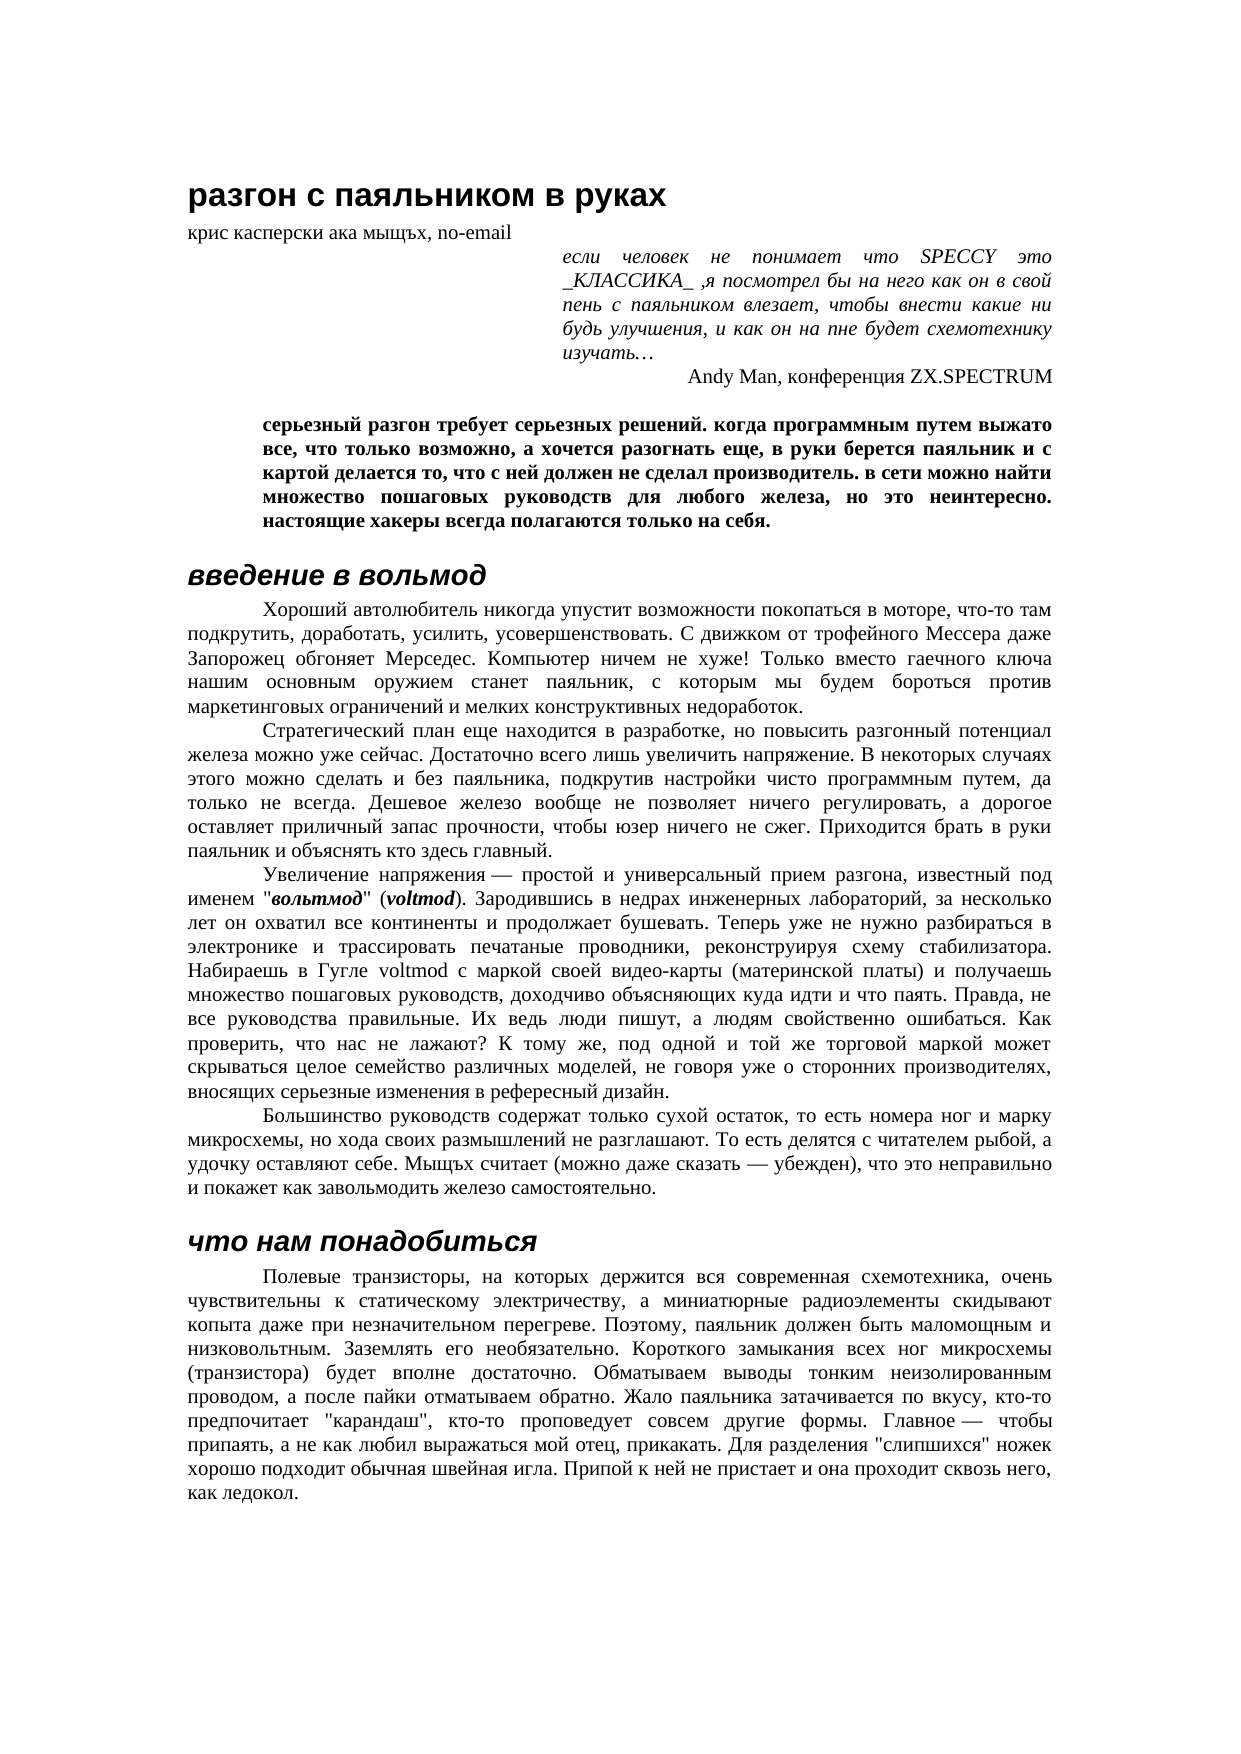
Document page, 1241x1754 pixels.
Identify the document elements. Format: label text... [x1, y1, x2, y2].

text серьезный разгон требует серьезных решений. когда программным путем выжато все, что только возможно, а хочется разогнать еще, в руки берется паяльник и с картой делается то, что с ней должен не сделал производитель. в сети можно найти множество пошаговых руководств для любого железа, но это неинтересно. настоящие хакеры всегда полагаются только на себя. [262, 412, 1053, 532]
text Хороший автолюбитель никогда упустит возможности покопаться в моторе, что-то там подкрутить, доработать, усилить, усовершенствовать. С движком от трофейного Мессера даже Запорожец обгоняет Мерседес. Компьютер ничем не хуже! Только вместо гаечного ключа нашим основным оружием станет паяльник, с которым мы будем бороться против маркетинговых ограничений и мелких конструктивных недоработок. [187, 597, 1053, 718]
text Увеличение напряжения — простой и универсальный прием разгона, известный под именем "вольтмод" (voltmod). Зародившись в недрах инженерных лабораторий, за несколько лет он охватил все континенты и продолжает бушевать. Теперь уже не нужно разбираться в электронике и трассировать печатаные проводники, реконструируя схему стабилизатора. Набираешь в Гугле voltmod с маркой своей видео-карты (материнской платы) и получаешь множество пошаговых руководств, доходчиво объясняющих куда идти и что паять. Правда, не все руководства правильные. Их ведь люди пишут, а людям свойственно ошибаться. Как проверить, что нас не лажают? К тому же, под одной и той же торговой маркой может скрываться целое семейство различных моделей, не говоря уже о сторонних производителях, вносящих серьезные изменения в рефересный дизайн. [187, 862, 1053, 1103]
text Стратегический план еще находится в разработке, но повысить разгонный потенциал железа можно уже сейчас. Достаточно всего лишь увеличить напряжение. В некоторых случаях этого можно сделать и без паяльника, подкрутив настройки чисто программным путем, да только не всегда. Дешевое железо вообще не позволяет ничего регулировать, а дорогое оставляет приличный запас прочности, чтобы юзер ничего не сжег. Приходится брать в руки паяльник и объяснять кто здесь главный. [187, 718, 1053, 862]
text Andy Man, конференция ZX.SPECTRUM [187, 364, 1053, 388]
text Полевые транзисторы, на которых держится вся современная схемотехника, очень чувствительны к статическому электричеству, а миниатюрные радиоэлементы скидывают копыта даже при незначительном перегреве. Поэтому, паяльник должен быть маломощным и низковольтным. Заземлять его необязательно. Короткого замыкания всех ног микросхемы (транзистора) будет вполне достаточно. Обматываем выводы тонким неизолированным проводом, а после пайки отматываем обратно. Жало паяльника затачивается по вкусу, кто-то предпочитает "карандаш", кто-то проповедует совсем другие формы. Главное — чтобы припаять, а не как любил выражаться мой отец, прикакать. Для разделения "слипшихся" ножек хорошо подходит обычная швейная игла. Припой к ней не пристает и она проходит сквозь него, как ледокол. [187, 1264, 1053, 1504]
text Большинство руководств содержат только сухой остаток, то есть номера ног и марку микросхемы, но хода своих размышлений не разглашают. То есть делятся с читателем рыбой, а удочку оставляют себе. Мыщъх считает (можно даже сказать — убежден), что это неправильно и покажет как завольмодить железо самостоятельно. [187, 1103, 1053, 1199]
subtitle что нам понадобиться [187, 1224, 1053, 1257]
subtitle введение в вольмод [187, 557, 1053, 591]
text крис касперски ака мыщъх, no-email [187, 220, 1053, 244]
text если человек не понимает что SPECCY это _КЛАСCИКА_ ,я посмотрел бы на него как он в свой пень с паяльником влезает, чтобы внести какие ни будь улучшения, и как он на пне будет схемотехнику изучать… [562, 244, 1053, 364]
subtitle разгон с паяльником в руках [187, 175, 1053, 213]
